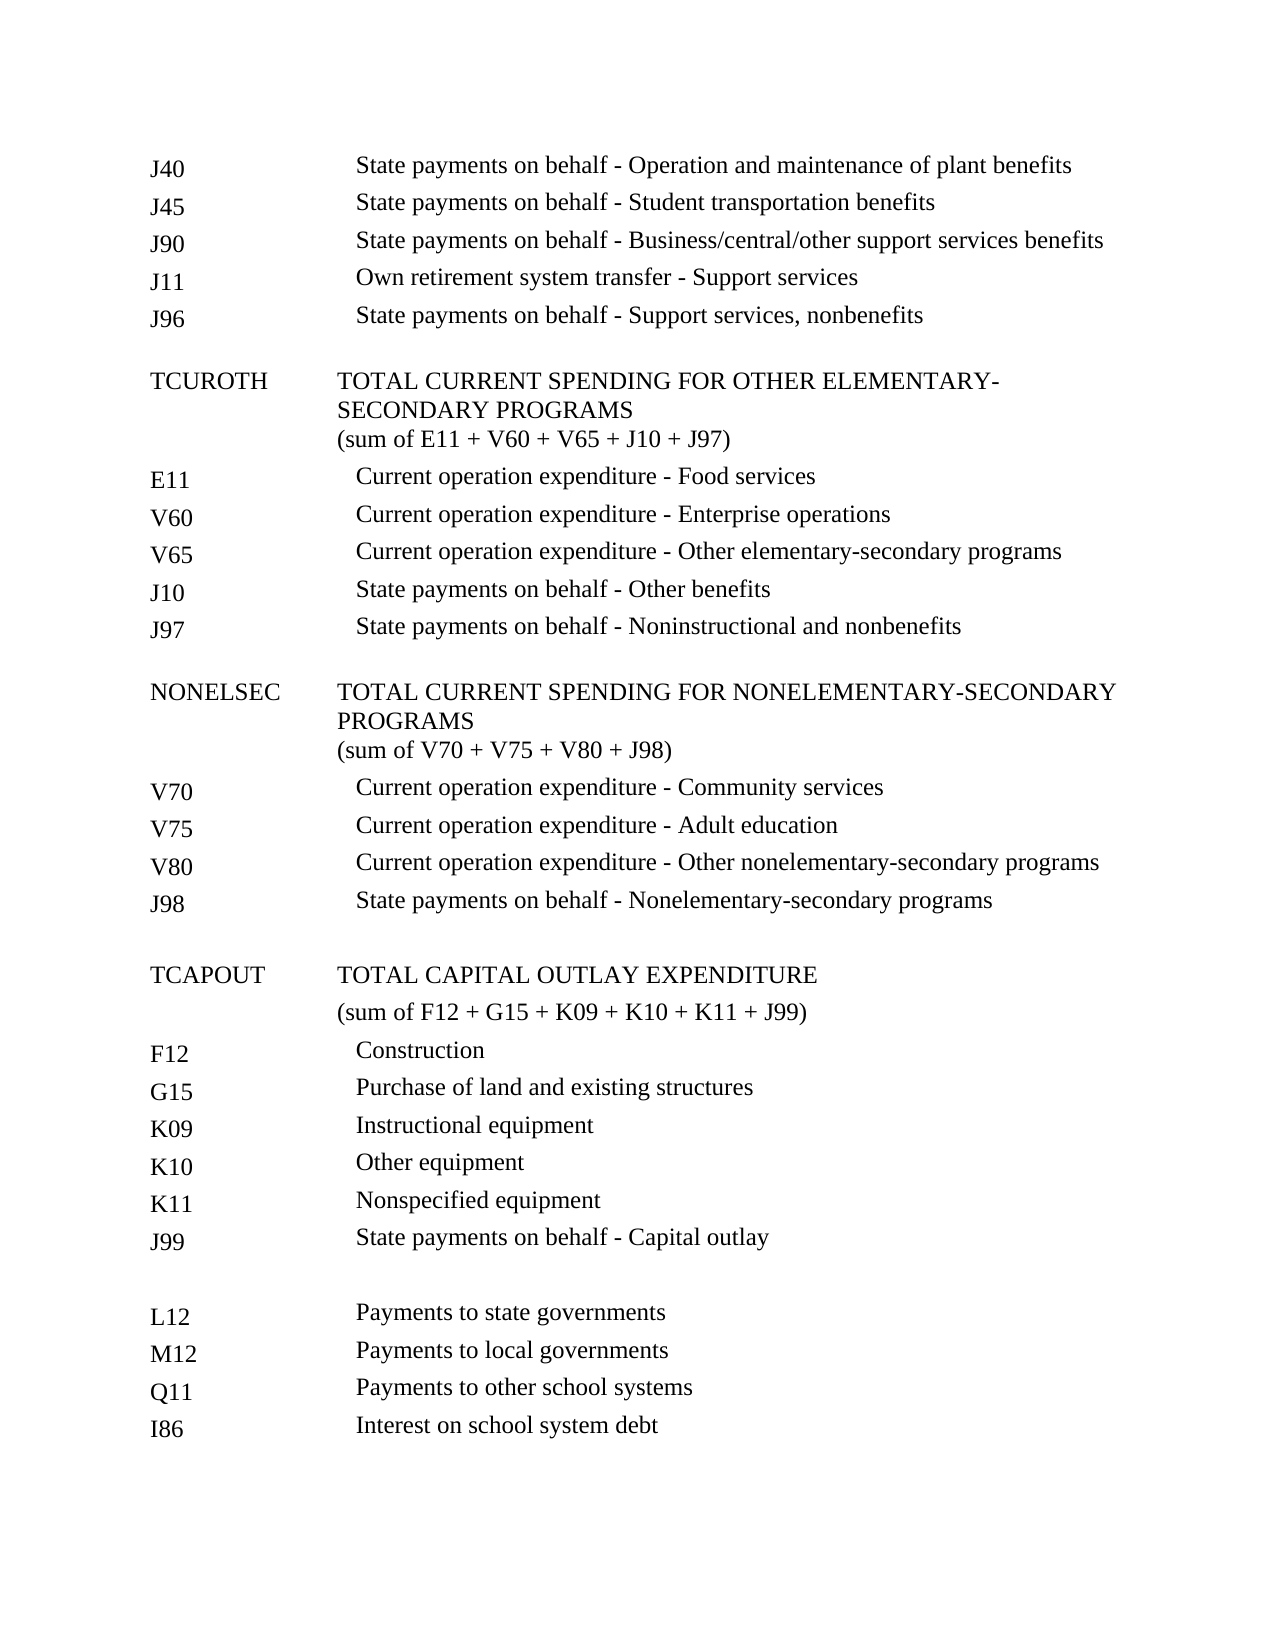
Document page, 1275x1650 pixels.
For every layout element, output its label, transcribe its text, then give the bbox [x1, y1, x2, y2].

table_cell Current operation expenditure - Adult education [326, 810, 1144, 847]
table_cell J90 [139, 225, 326, 262]
table_cell J45 [139, 188, 326, 225]
table_cell I86 [139, 1410, 326, 1447]
table_cell State payments on behalf - Nonelementary-secondary programs [326, 885, 1144, 922]
table_cell J11 [139, 263, 326, 300]
table_cell Current operation expenditure - Food services [326, 461, 1144, 499]
table_cell NONELSEC [139, 678, 326, 735]
table_cell L12 [139, 1298, 326, 1335]
table_cell [326, 1448, 1144, 1490]
table_cell TOTAL CURRENT SPENDING FOR OTHER ELEMENTARY-SECONDARY PROGRAMS [326, 366, 1144, 424]
table_cell V60 [139, 499, 326, 536]
table_cell J99 [139, 1223, 326, 1260]
table_cell (sum of V70 + V75 + V80 + J98) [326, 735, 1144, 772]
table_cell Current operation expenditure - Enterprise operations [326, 499, 1144, 536]
table_cell Payments to local governments [326, 1335, 1144, 1372]
table_cell Payments to other school systems [326, 1373, 1144, 1410]
table_cell K10 [139, 1148, 326, 1185]
table_cell TOTAL CAPITAL OUTLAY EXPENDITURE [326, 960, 1144, 997]
table_cell [326, 923, 1144, 960]
table_cell [139, 923, 326, 960]
table_cell State payments on behalf - Business/central/other support services benefits [326, 225, 1144, 262]
table_cell J96 [139, 300, 326, 337]
table_cell TCAPOUT [139, 960, 326, 997]
table_cell V80 [139, 848, 326, 885]
table_cell Purchase of land and existing structures [326, 1073, 1144, 1110]
table_cell [326, 1260, 1144, 1297]
table_cell J40 [139, 150, 326, 187]
table_cell E11 [139, 461, 326, 499]
table_cell Construction [326, 1035, 1144, 1072]
table_cell K11 [139, 1185, 326, 1222]
table_cell [139, 1448, 326, 1490]
table_cell Current operation expenditure - Community services [326, 773, 1144, 810]
table_cell TOTAL CURRENT SPENDING FOR NONELEMENTARY-SECONDARY PROGRAMS [326, 678, 1144, 735]
table_cell [139, 649, 326, 677]
table_cell Interest on school system debt [326, 1410, 1144, 1447]
table_cell J97 [139, 611, 326, 649]
table_cell G15 [139, 1073, 326, 1110]
table_cell [139, 1260, 326, 1297]
table_cell V65 [139, 536, 326, 574]
table_cell Payments to state governments [326, 1298, 1144, 1335]
table_cell State payments on behalf - Student transportation benefits [326, 188, 1144, 225]
table_cell State payments on behalf - Operation and maintenance of plant benefits [326, 150, 1144, 187]
table_cell Own retirement system transfer - Support services [326, 263, 1144, 300]
table_cell Q11 [139, 1373, 326, 1410]
table_cell State payments on behalf - Capital outlay [326, 1223, 1144, 1260]
table_cell V70 [139, 773, 326, 810]
table_cell TCUROTH [139, 366, 326, 424]
table_cell Nonspecified equipment [326, 1185, 1144, 1222]
table_cell J98 [139, 885, 326, 922]
table_cell [139, 735, 326, 772]
table_cell Current operation expenditure - Other elementary-secondary programs [326, 536, 1144, 574]
table_cell State payments on behalf - Noninstructional and nonbenefits [326, 611, 1144, 649]
table_cell Other equipment [326, 1148, 1144, 1185]
table_cell Instructional equipment [326, 1110, 1144, 1147]
table_cell [139, 998, 326, 1035]
table_cell (sum of F12 + G15 + K09 + K10 + K11 + J99) [326, 998, 1144, 1035]
table_cell (sum of E11 + V60 + V65 + J10 + J97) [326, 424, 1144, 461]
table_cell [326, 649, 1144, 677]
table_cell State payments on behalf - Other benefits [326, 574, 1144, 611]
table_cell J10 [139, 574, 326, 611]
table_cell M12 [139, 1335, 326, 1372]
table_cell [139, 338, 326, 366]
table_cell [139, 424, 326, 461]
table_cell V75 [139, 810, 326, 847]
table_cell State payments on behalf - Support services, nonbenefits [326, 300, 1144, 337]
table_cell Current operation expenditure - Other nonelementary-secondary programs [326, 848, 1144, 885]
table_cell F12 [139, 1035, 326, 1072]
table_cell [326, 338, 1144, 366]
table_cell K09 [139, 1110, 326, 1147]
